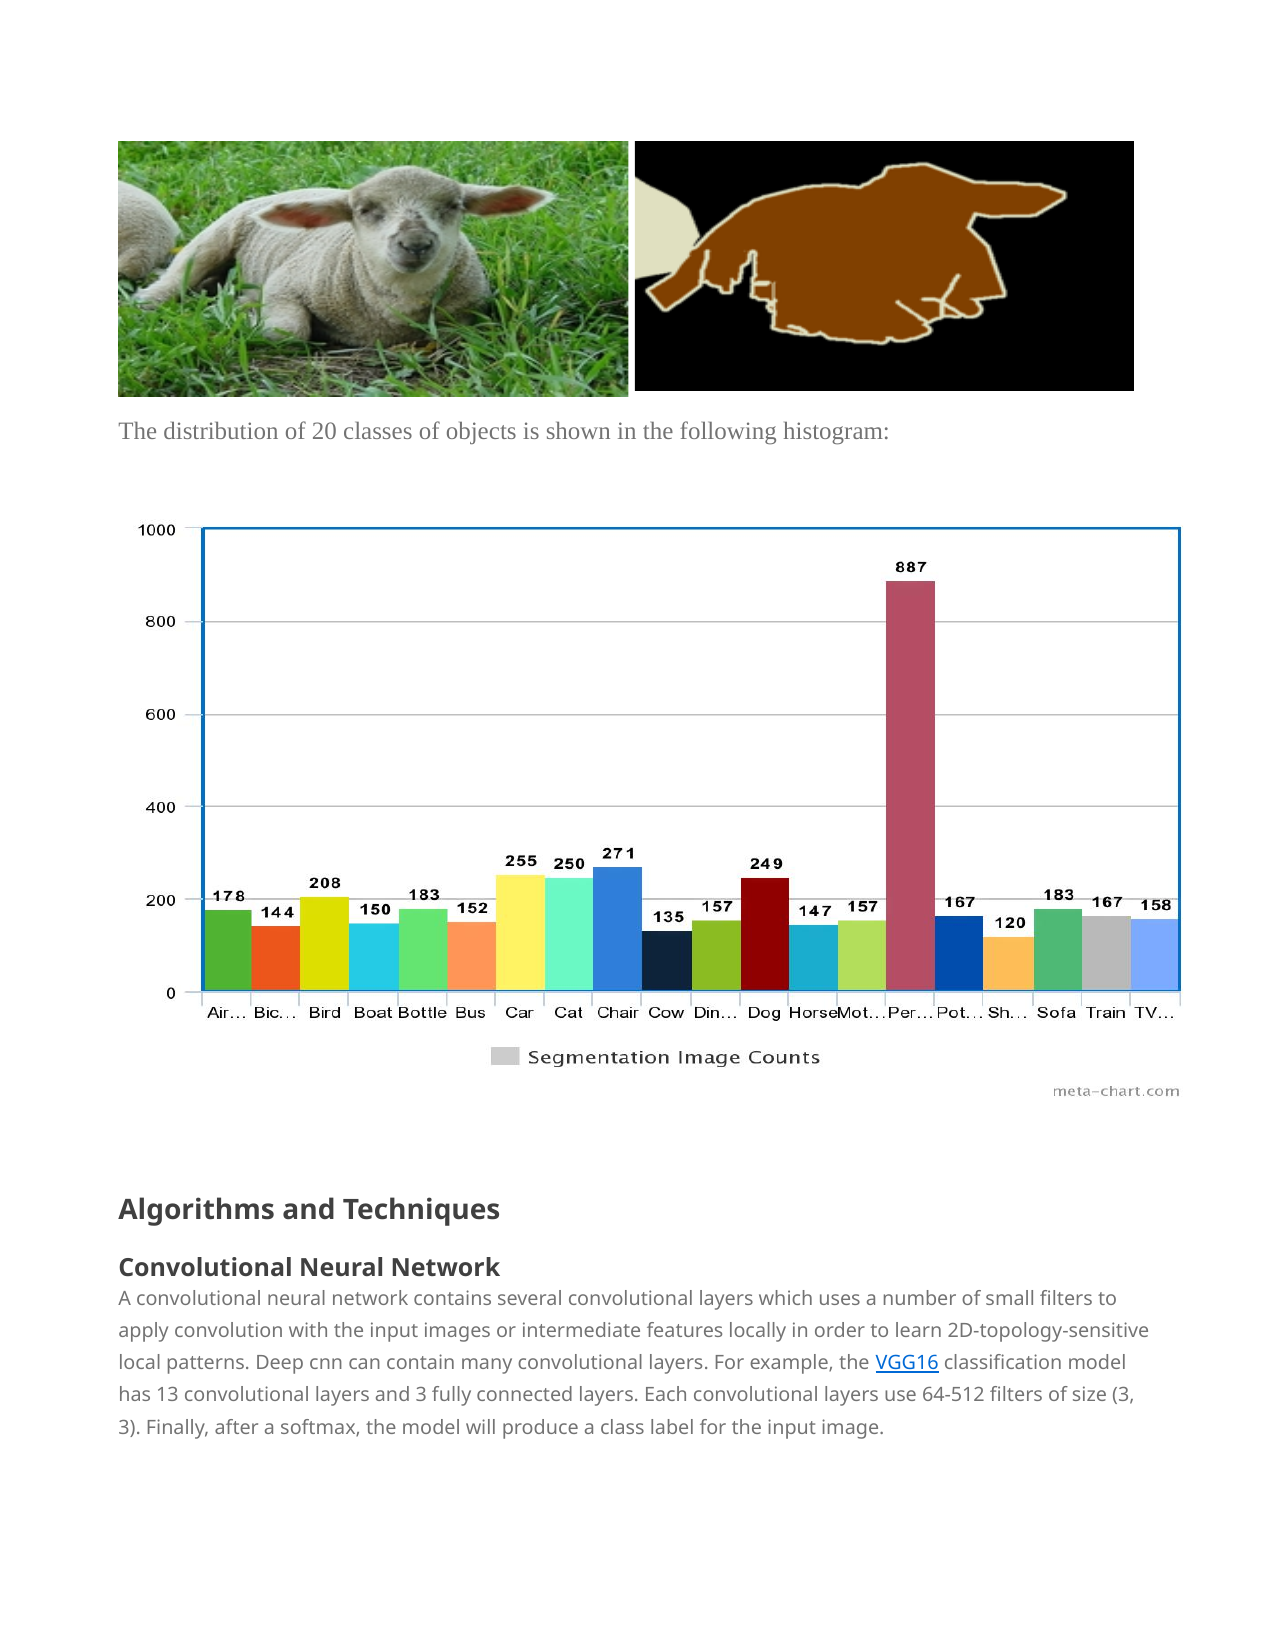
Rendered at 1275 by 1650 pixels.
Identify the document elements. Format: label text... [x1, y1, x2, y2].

text The distribution of 20 classes of objects is shown in the following histogram: [118, 416, 1157, 445]
text A convolutional neural network contains several convolutional layers which uses a number of small filters to apply convolution with the input images or intermediate features locally in order to learn 2D-topology-sensitive local patterns. Deep cnn can contain many convolutional layers. For example, the VGG16 classification model has 13 convolutional layers and 3 fully connected layers. Each convolutional layers use 64-512 filters of size (3, 3). Finally, after a softmax, the model will produce a class label for the input image. [118, 1284, 1157, 1440]
subtitle Algorithms and Techniques [118, 1171, 1157, 1227]
subtitle Convolutional Neural Network [118, 1227, 1157, 1284]
